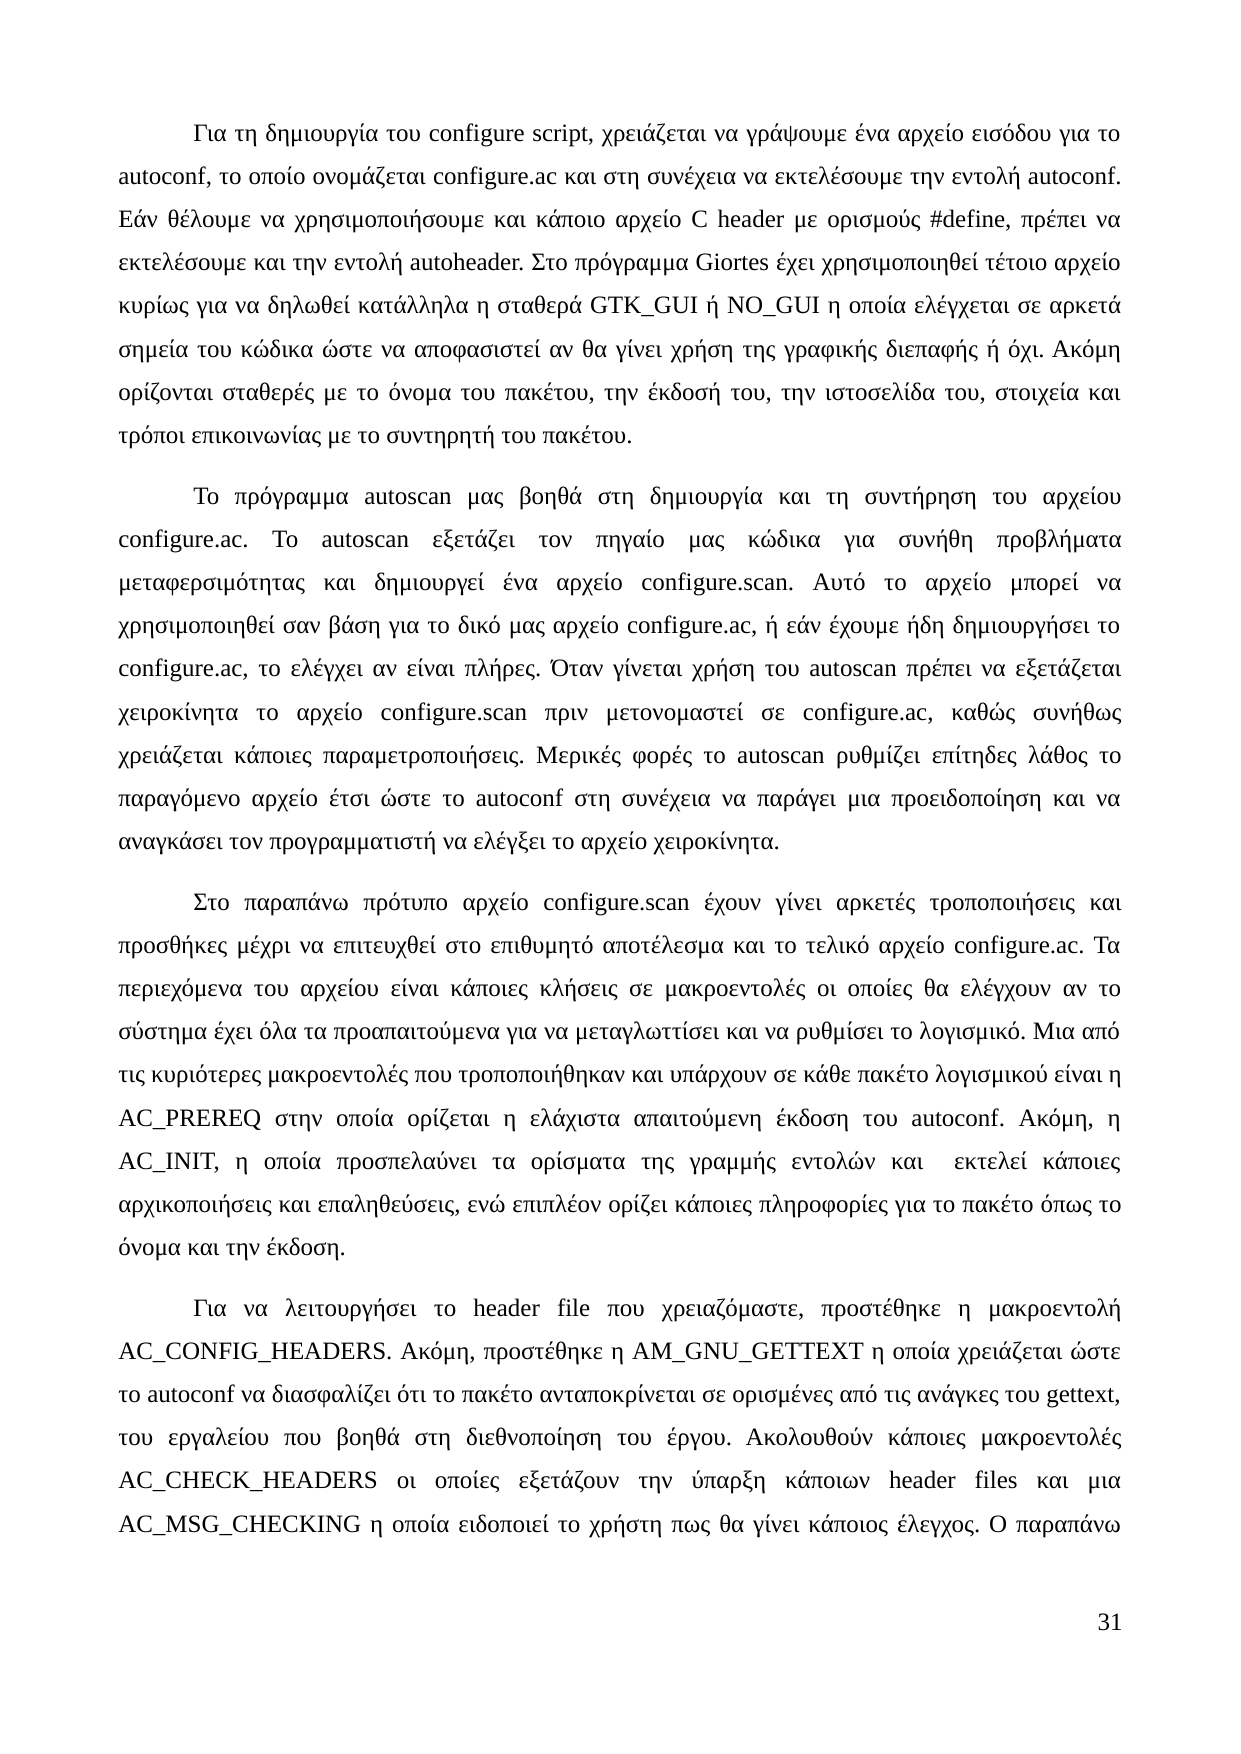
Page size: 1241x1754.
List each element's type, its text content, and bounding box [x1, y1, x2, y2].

text Στο παραπάνω πρότυπο αρχείο configure.scan έχουν γίνει αρκετές τροποποιήσεις και προσθήκες μέχρι να επιτευχθεί στο επιθυμητό αποτέλεσμα και το τελικό αρχείο configure.ac. Τα περιεχόμενα του αρχείου είναι κάποιες κλήσεις σε μακροεντολές οι οποίες θα ελέγχουν αν το σύστημα έχει όλα τα προαπαιτούμενα για να μεταγλωττίσει και να ρυθμίσει το λογισμικό. Μια από τις κυριότερες μακροεντολές που τροποποιήθηκαν και υπάρχουν σε κάθε πακέτο λογισμικού είναι η AC_PREREQ στην οποία ορίζεται η ελάχιστα απαιτούμενη έκδοση του autoconf. Ακόμη, η AC_INIT, η οποία προσπελαύνει τα ορίσματα της γραμμής εντολών και εκτελεί κάποιες αρχικοποιήσεις και επαληθεύσεις, ενώ επιπλέον ορίζει κάποιες πληροφορίες για το πακέτο όπως το όνομα και την έκδοση. [118, 887, 1122, 1261]
text Για να λειτουργήσει το header file που χρειαζόμαστε, προστέθηκε η μακροεντολή AC_CONFIG_HEADERS. Ακόμη, προστέθηκε η AM_GNU_GETTEXT η οποία χρειάζεται ώστε το autoconf να διασφαλίζει ότι το πακέτο ανταποκρίνεται σε ορισμένες από τις ανάγκες του gettext, του εργαλείου που βοηθά στη διεθνοποίηση του έργου. Ακολουθούν κάποιες μακροεντολές AC_CHECK_HEADERS οι οποίες εξετάζουν την ύπαρξη κάποιων header files και μια AC_MSG_CHECKING η οποία ειδοποιεί το χρήστη πως θα γίνει κάποιος έλεγχος. Ο παραπάνω [118, 1293, 1122, 1537]
text Για τη δημιουργία του configure script, χρειάζεται να γράψουμε ένα αρχείο εισόδου για το autoconf, το οποίο ονομάζεται configure.ac και στη συνέχεια να εκτελέσουμε την εντολή autoconf. Εάν θέλουμε να χρησιμοποιήσουμε και κάποιο αρχείο C header με ορισμούς #define, πρέπει να εκτελέσουμε και την εντολή autoheader. Στο πρόγραμμα Giortes έχει χρησιμοποιηθεί τέτοιο αρχείο κυρίως για να δηλωθεί κατάλληλα η σταθερά GTK_GUI ή NO_GUI η οποία ελέγχεται σε αρκετά σημεία του κώδικα ώστε να αποφασιστεί αν θα γίνει χρήση της γραφικής διεπαφής ή όχι. Ακόμη ορίζονται σταθερές με το όνομα του πακέτου, την έκδοσή του, την ιστοσελίδα του, στοιχεία και τρόποι επικοινωνίας με το συντηρητή του πακέτου. [118, 118, 1122, 449]
text Το πρόγραμμα autoscan μας βοηθά στη δημιουργία και τη συντήρηση του αρχείου configure.ac. Το autoscan εξετάζει τον πηγαίο μας κώδικα για συνήθη προβλήματα μεταφερσιμότητας και δημιουργεί ένα αρχείο configure.scan. Αυτό το αρχείο μπορεί να χρησιμοποιηθεί σαν βάση για το δικό μας αρχείο configure.ac, ή εάν έχουμε ήδη δημιουργήσει το configure.ac, το ελέγχει αν είναι πλήρες. Όταν γίνεται χρήση του autoscan πρέπει να εξετάζεται χειροκίνητα το αρχείο configure.scan πριν μετονομαστεί σε configure.ac, καθώς συνήθως χρειάζεται κάποιες παραμετροποιήσεις. Μερικές φορές το autoscan ρυθμίζει επίτηδες λάθος το παραγόμενο αρχείο έτσι ώστε το autoconf στη συνέχεια να παράγει μια προειδοποίηση και να αναγκάσει τον προγραμματιστή να ελέγξει το αρχείο χειροκίνητα. [118, 481, 1122, 855]
